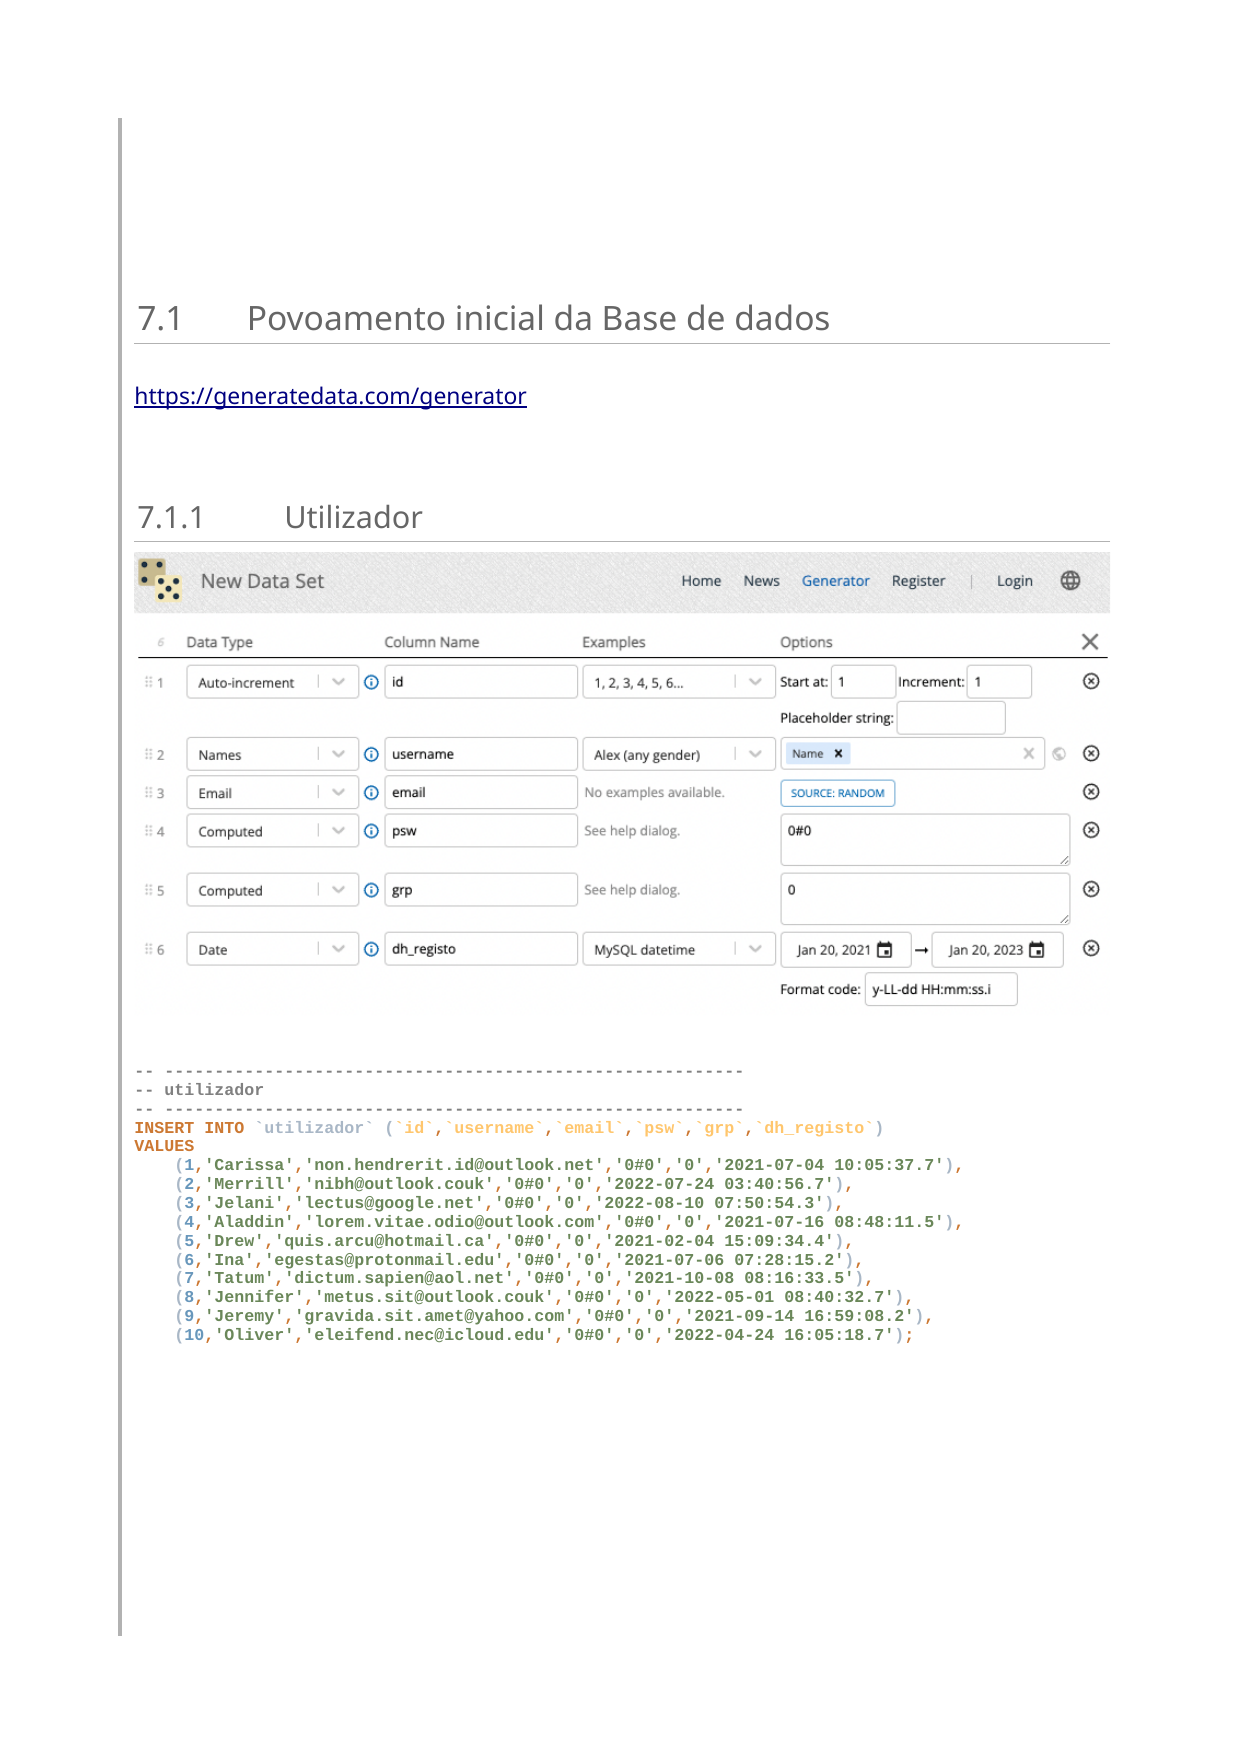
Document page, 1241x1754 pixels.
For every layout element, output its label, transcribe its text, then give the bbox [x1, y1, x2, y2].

picture [134, 552, 1111, 1016]
text -- utilizador [134, 1081, 1110, 1100]
text (3,'Jelani','lectus@google.net','0#0','0','2022-08-10 07:50:54.3'), [134, 1194, 1110, 1213]
text (1,'Carissa','non.hendrerit.id@outlook.net','0#0','0','2021-07-04 10:05:37.7'), [134, 1157, 1110, 1176]
text (10,'Oliver','eleifend.nec@icloud.edu','0#0','0','2022-04-24 16:05:18.7'); [134, 1327, 1110, 1345]
text (2,'Merrill','nibh@outlook.couk','0#0','0','2022-07-24 03:40:56.7'), [134, 1176, 1110, 1194]
text -- ---------------------------------------------------------- [134, 1100, 1110, 1119]
text VALUES [134, 1138, 1110, 1157]
text (4,'Aladdin','lorem.vitae.odio@outlook.com','0#0','0','2021-07-16 08:48:11.5'), [134, 1213, 1110, 1232]
text -- ---------------------------------------------------------- [134, 1063, 1110, 1081]
text (5,'Drew','quis.arcu@hotmail.ca','0#0','0','2021-02-04 15:09:34.4'), [134, 1232, 1110, 1251]
subtitle Povoamento inicial da Base de dados [134, 292, 1110, 343]
text (6,'Ina','egestas@protonmail.edu','0#0','0','2021-07-06 07:28:15.2'), [134, 1251, 1110, 1270]
subtitle Utilizador [134, 493, 1110, 541]
text INSERT INTO `utilizador` (`id`,`username`,`email`,`psw`,`grp`,`dh_registo`) [134, 1119, 1110, 1138]
text (8,'Jennifer','metus.sit@outlook.couk','0#0','0','2022-05-01 08:40:32.7'), [134, 1289, 1110, 1308]
text https://generatedata.com/generator [134, 380, 1110, 411]
text (7,'Tatum','dictum.sapien@aol.net','0#0','0','2021-10-08 08:16:33.5'), [134, 1270, 1110, 1289]
text (9,'Jeremy','gravida.sit.amet@yahoo.com','0#0','0','2021-09-14 16:59:08.2'), [134, 1308, 1110, 1327]
